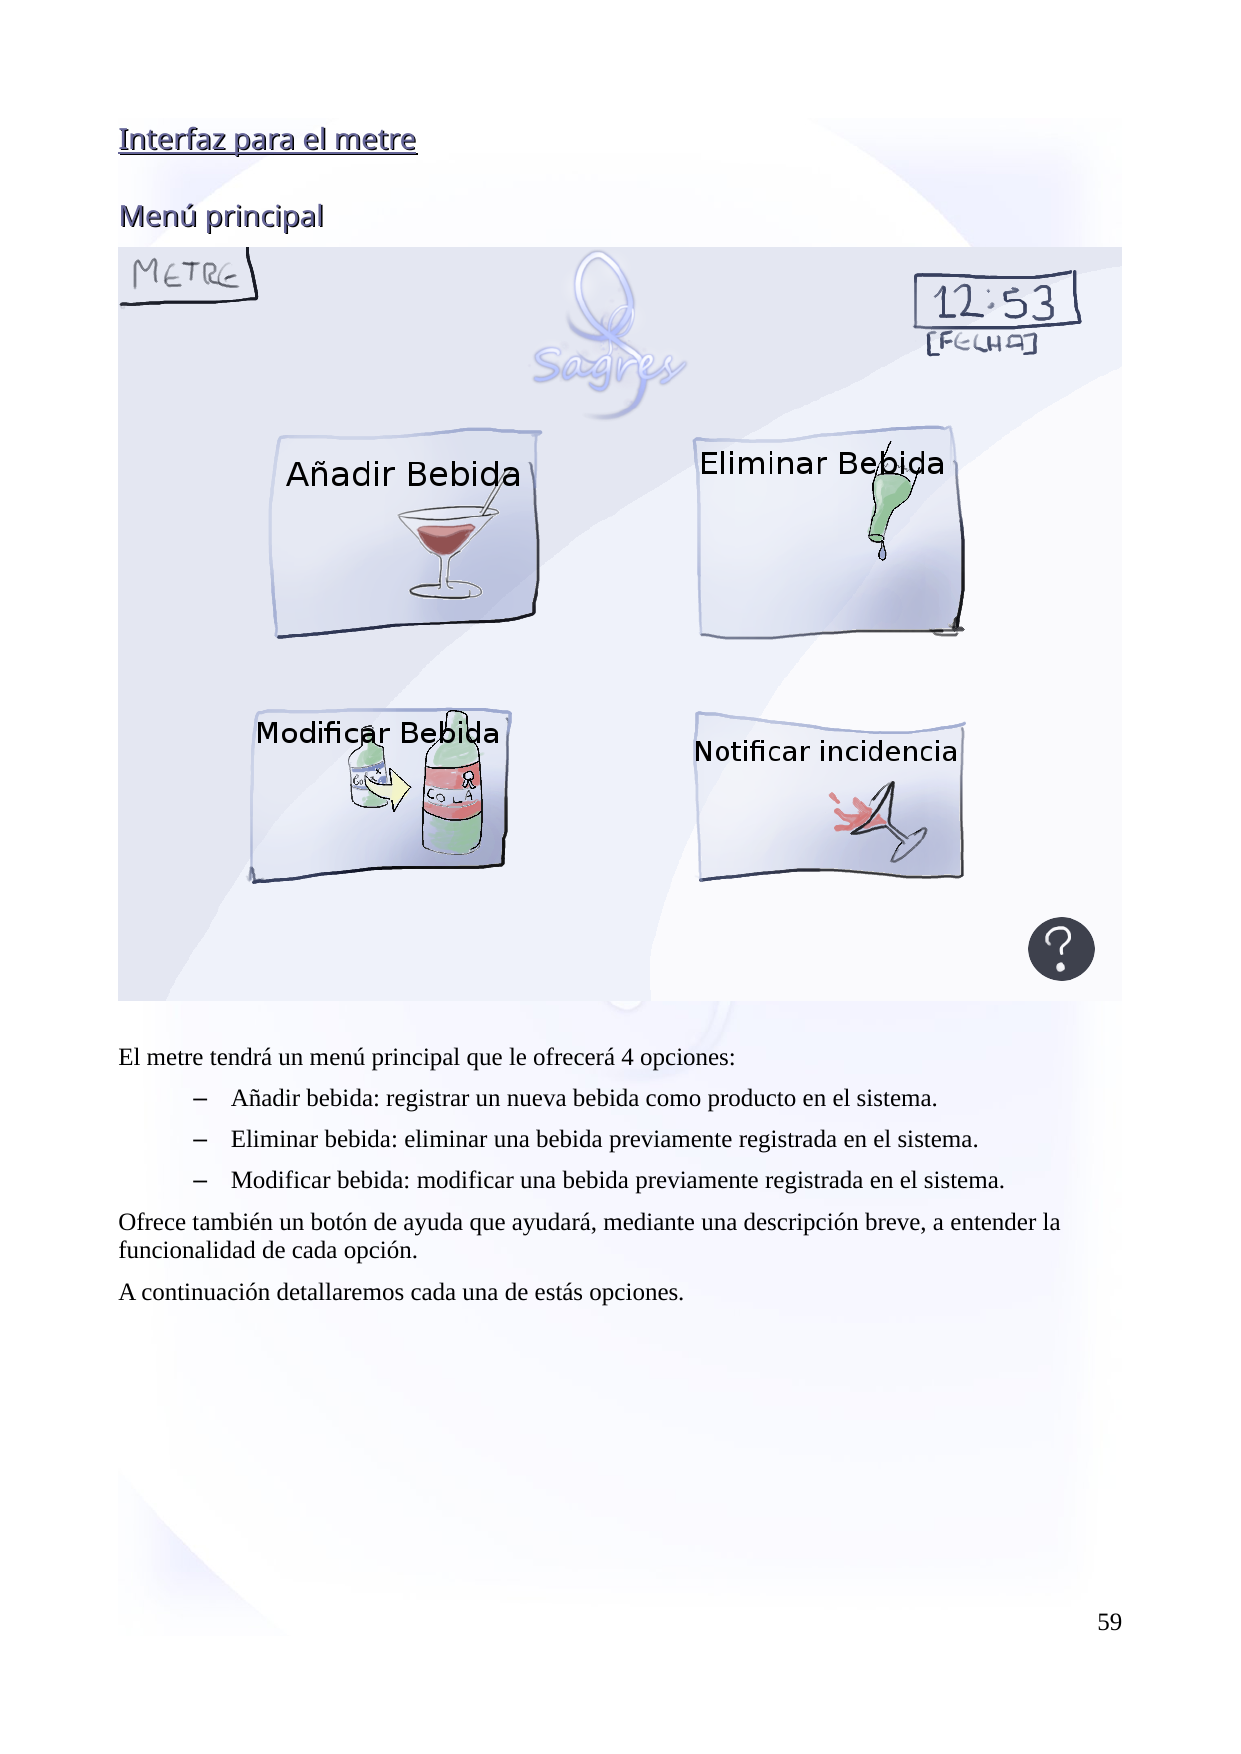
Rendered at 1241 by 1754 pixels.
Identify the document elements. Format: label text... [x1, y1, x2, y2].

list Añadir bebida: registrar un nueva bebida como producto en el sistema. [193, 1083, 1122, 1112]
list Modificar bebida: modificar una bebida previamente registrada en el sistema. [193, 1165, 1122, 1194]
subtitle Interfaz para el metre [118, 118, 1122, 158]
picture [118, 235, 1122, 1042]
text El metre tendrá un menú principal que le ofrecerá 4 opciones: [118, 1042, 1122, 1070]
text A continuación detallaremos cada una de estás opciones. [118, 1277, 1122, 1305]
list Eliminar bebida: eliminar una bebida previamente registrada en el sistema. [193, 1124, 1122, 1153]
picture [118, 1264, 1122, 1277]
subtitle Menú principal [118, 195, 1122, 235]
text Ofrece también un botón de ayuda que ayudará, mediante una descripción breve, a entender la funcionalidad de cada opción. [118, 1207, 1122, 1264]
picture [118, 1070, 1122, 1207]
picture [118, 1305, 1122, 1636]
picture [118, 158, 1122, 195]
